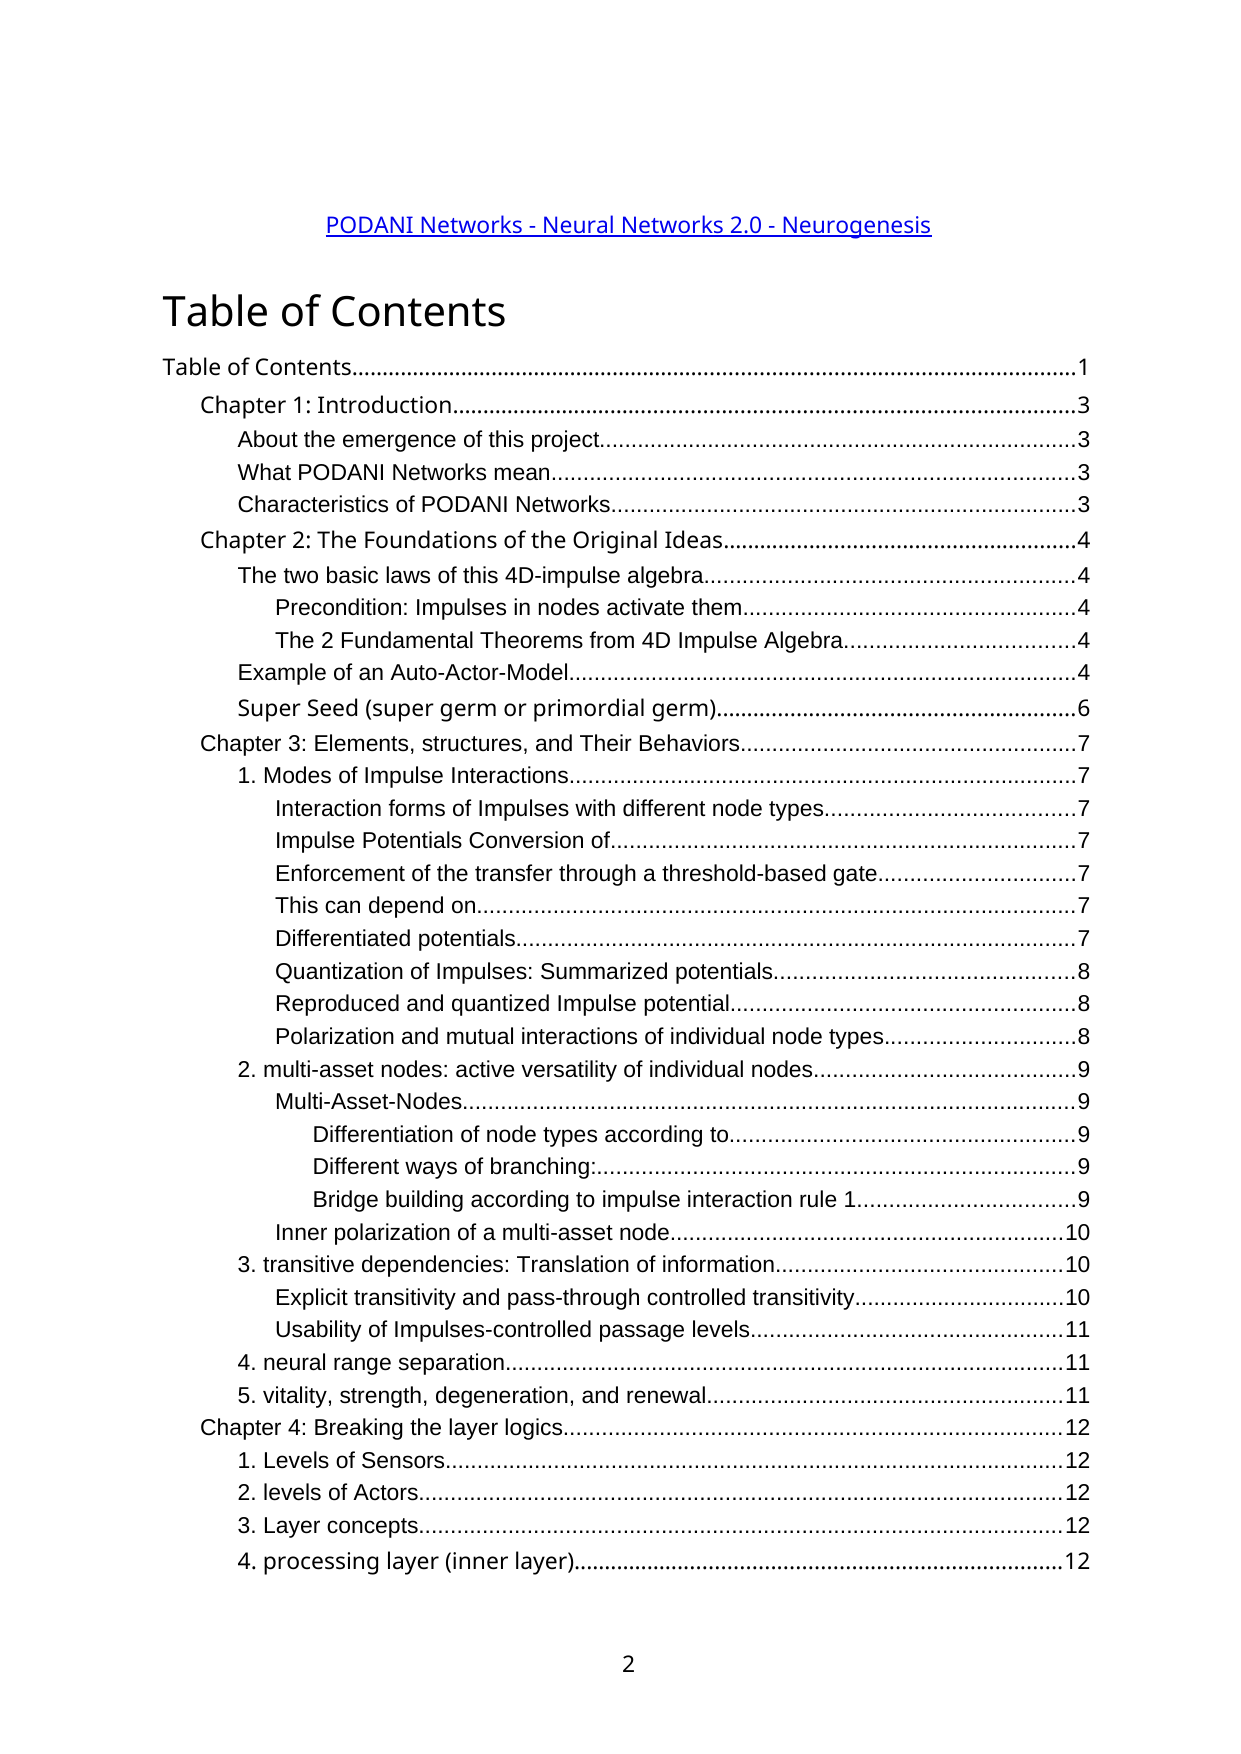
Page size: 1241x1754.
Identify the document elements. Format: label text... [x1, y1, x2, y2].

text Usability of Impulses-controlled passage levels 11 [275, 1316, 1090, 1343]
text Chapter 4: Breaking the layer logics 12 [200, 1414, 1090, 1441]
text Interaction forms of Impulses with different node types. 7 [275, 795, 1090, 821]
text 4. processing layer (inner layer) 12 [237, 1544, 1090, 1576]
text Explicit transitivity and pass-through controlled transitivity 10 [275, 1284, 1090, 1310]
text Differentiated potentials 7 [275, 925, 1090, 951]
text Precondition: Impulses in nodes activate them 4 [275, 594, 1090, 621]
text Polarization and mutual interactions of individual node types. 8 [275, 1023, 1090, 1049]
text Chapter 2: The Foundations of the Original Ideas 4 [200, 524, 1090, 555]
text 3. Layer concepts 12 [237, 1512, 1090, 1538]
text Reproduced and quantized Impulse potential 8 [275, 990, 1090, 1017]
text 1. Modes of Impulse Interactions 7 [237, 762, 1090, 788]
text The 2 Fundamental Theorems from 4D Impulse Algebra 4 [275, 627, 1090, 653]
text 1. Levels of Sensors 12 [237, 1447, 1090, 1473]
text 5. vitality, strength, degeneration, and renewal 11 [237, 1382, 1090, 1408]
text The two basic laws of this 4D-impulse algebra 4 [237, 562, 1090, 588]
text Super Seed (super germ or primordial germ) 6 [237, 692, 1090, 723]
text PODANI Networks - Neural Networks 2.0 - Neurogenesis [133, 209, 1124, 240]
text Inner polarization of a multi-asset node 10 [275, 1218, 1090, 1245]
text Chapter 1: Introduction 3 [200, 389, 1090, 420]
text 3. transitive dependencies: Translation of information 10 [237, 1251, 1090, 1277]
text Chapter 3: Elements, structures, and Their Behaviors 7 [200, 729, 1090, 756]
text 2. multi-asset nodes: active versatility of individual nodes. 9 [237, 1056, 1090, 1082]
text Differentiation of node types according to 9 [312, 1121, 1090, 1147]
text What PODANI Networks mean 3 [237, 459, 1090, 485]
text Different ways of branching: 9 [312, 1153, 1090, 1180]
text Multi-Asset-Nodes 9 [275, 1088, 1090, 1114]
text Quantization of Impulses: Summarized potentials. 8 [275, 958, 1090, 984]
text About the emergence of this project 3 [237, 426, 1090, 453]
text Bridge building according to impulse interaction rule 1 9 [312, 1186, 1090, 1212]
text Example of an Auto-Actor-Model 4 [237, 659, 1090, 686]
text 2. levels of Actors 12 [237, 1479, 1090, 1506]
text This can depend on 7 [275, 892, 1090, 919]
text Table of Contents 1 [162, 351, 1090, 382]
subtitle Table of Contents [162, 282, 1090, 339]
text Characteristics of PODANI Networks 3 [237, 491, 1090, 518]
text 4. neural range separation 11 [237, 1349, 1090, 1375]
text Impulse Potentials Conversion of 7 [275, 827, 1090, 854]
text Enforcement of the transfer through a threshold-based gate 7 [275, 860, 1090, 886]
